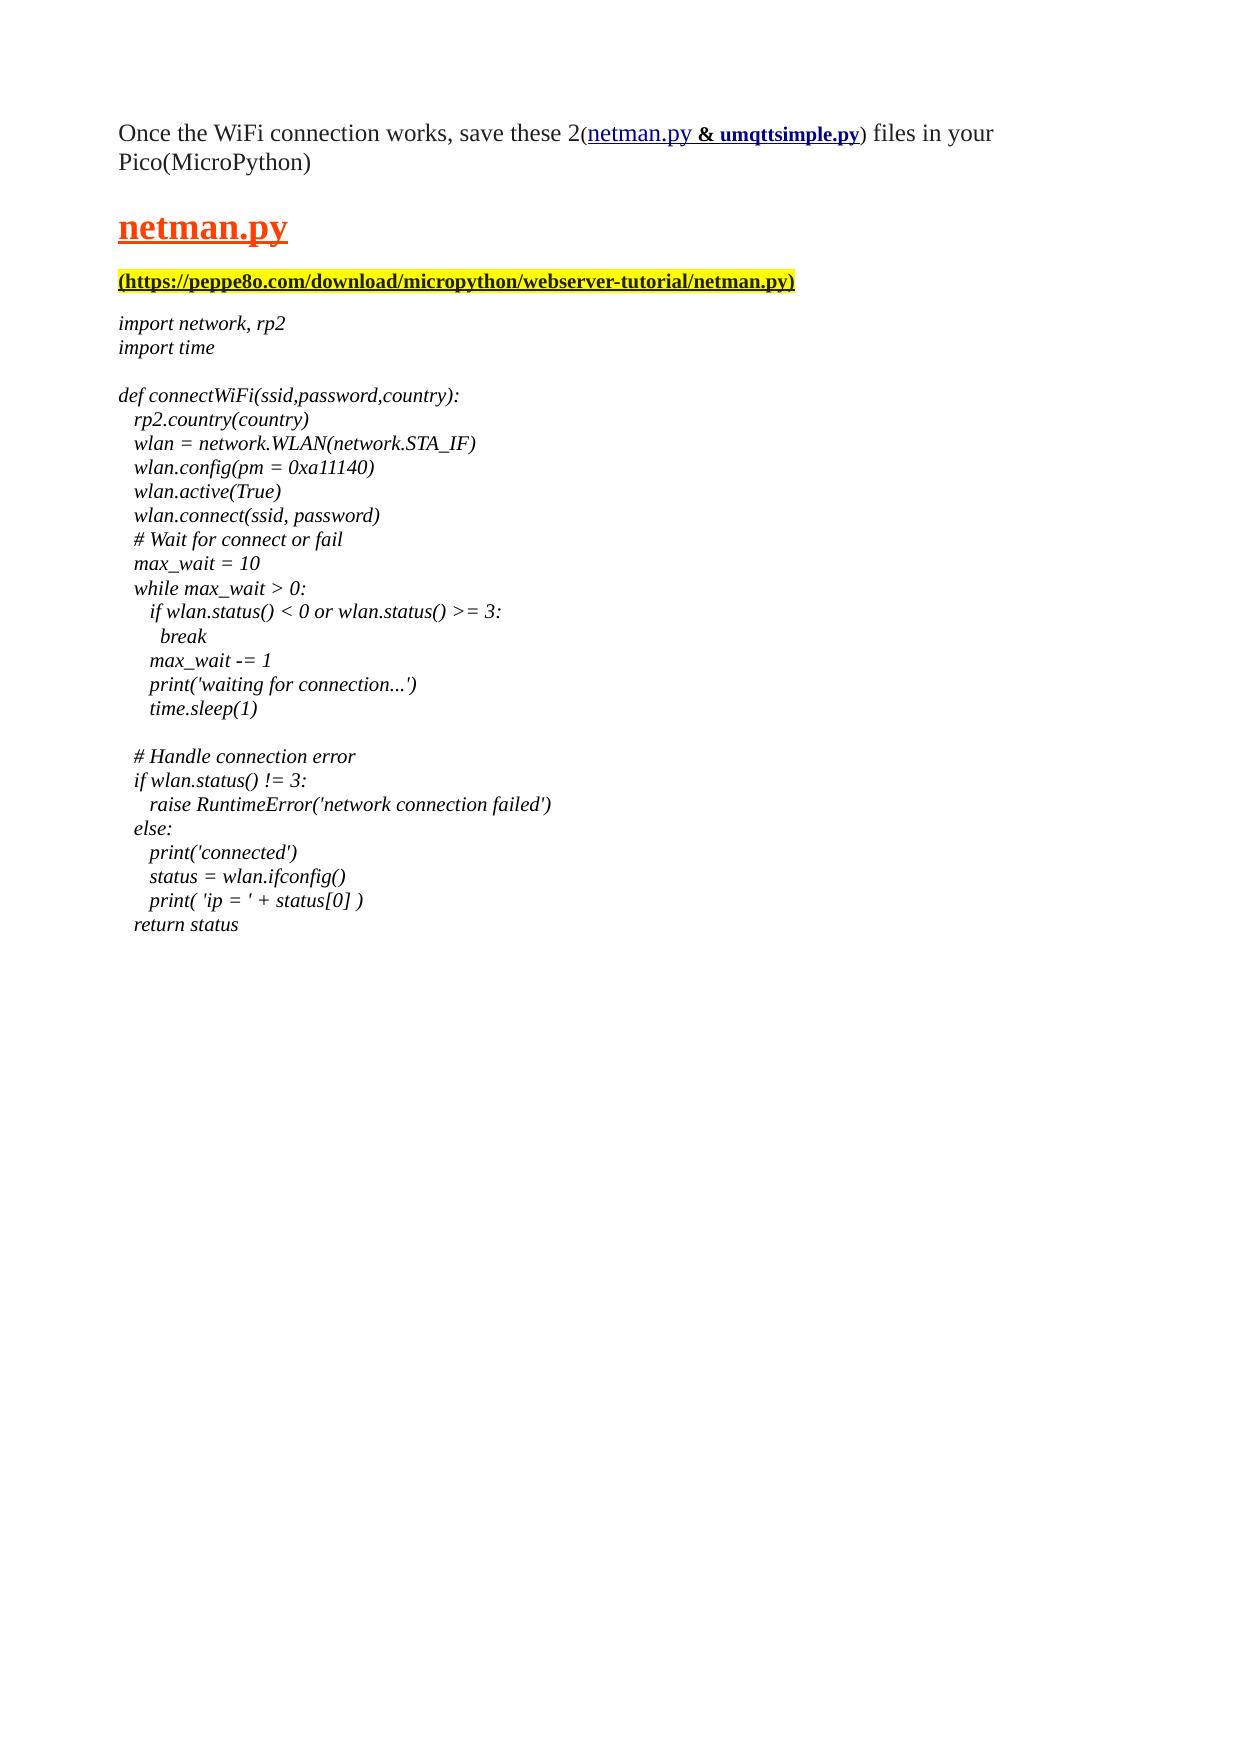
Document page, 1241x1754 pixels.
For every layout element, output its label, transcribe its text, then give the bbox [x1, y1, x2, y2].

text rp2.country(country) [118, 407, 1122, 431]
text return status [118, 912, 1122, 936]
text wlan.active(True) [118, 479, 1122, 503]
text max_wait = 10 [118, 551, 1122, 575]
text netman.py [118, 204, 1122, 247]
text status = wlan.ifconfig() [118, 864, 1122, 888]
text if wlan.status() < 0 or wlan.status() >= 3: [118, 599, 1122, 623]
text # Wait for connect or fail [118, 527, 1122, 551]
text import time [118, 335, 1122, 359]
text def connectWiFi(ssid,password,country): [118, 383, 1122, 407]
text wlan.connect(ssid, password) [118, 503, 1122, 527]
text Once the WiFi connection works, save these 2(netman.py & umqttsimple.py) files in your Pico(MicroPython) [118, 118, 1122, 176]
text time.sleep(1) [118, 696, 1122, 720]
text max_wait -= 1 [118, 648, 1122, 672]
text wlan.config(pm = 0xa11140) [118, 455, 1122, 479]
text raise RuntimeError('network connection failed') [118, 792, 1122, 816]
text print( 'ip = ' + status[0] ) [118, 888, 1122, 912]
text else: [118, 816, 1122, 840]
text wlan = network.WLAN(network.STA_IF) [118, 431, 1122, 455]
text (https://peppe8o.com/download/micropython/webserver-tutorial/netman.py) [118, 268, 1122, 293]
text # Handle connection error [118, 744, 1122, 768]
text while max_wait > 0: [118, 575, 1122, 599]
text import network, rp2 [118, 311, 1122, 335]
text print('connected') [118, 840, 1122, 864]
text print('waiting for connection...') [118, 672, 1122, 696]
text break [118, 623, 1122, 648]
text if wlan.status() != 3: [118, 768, 1122, 792]
